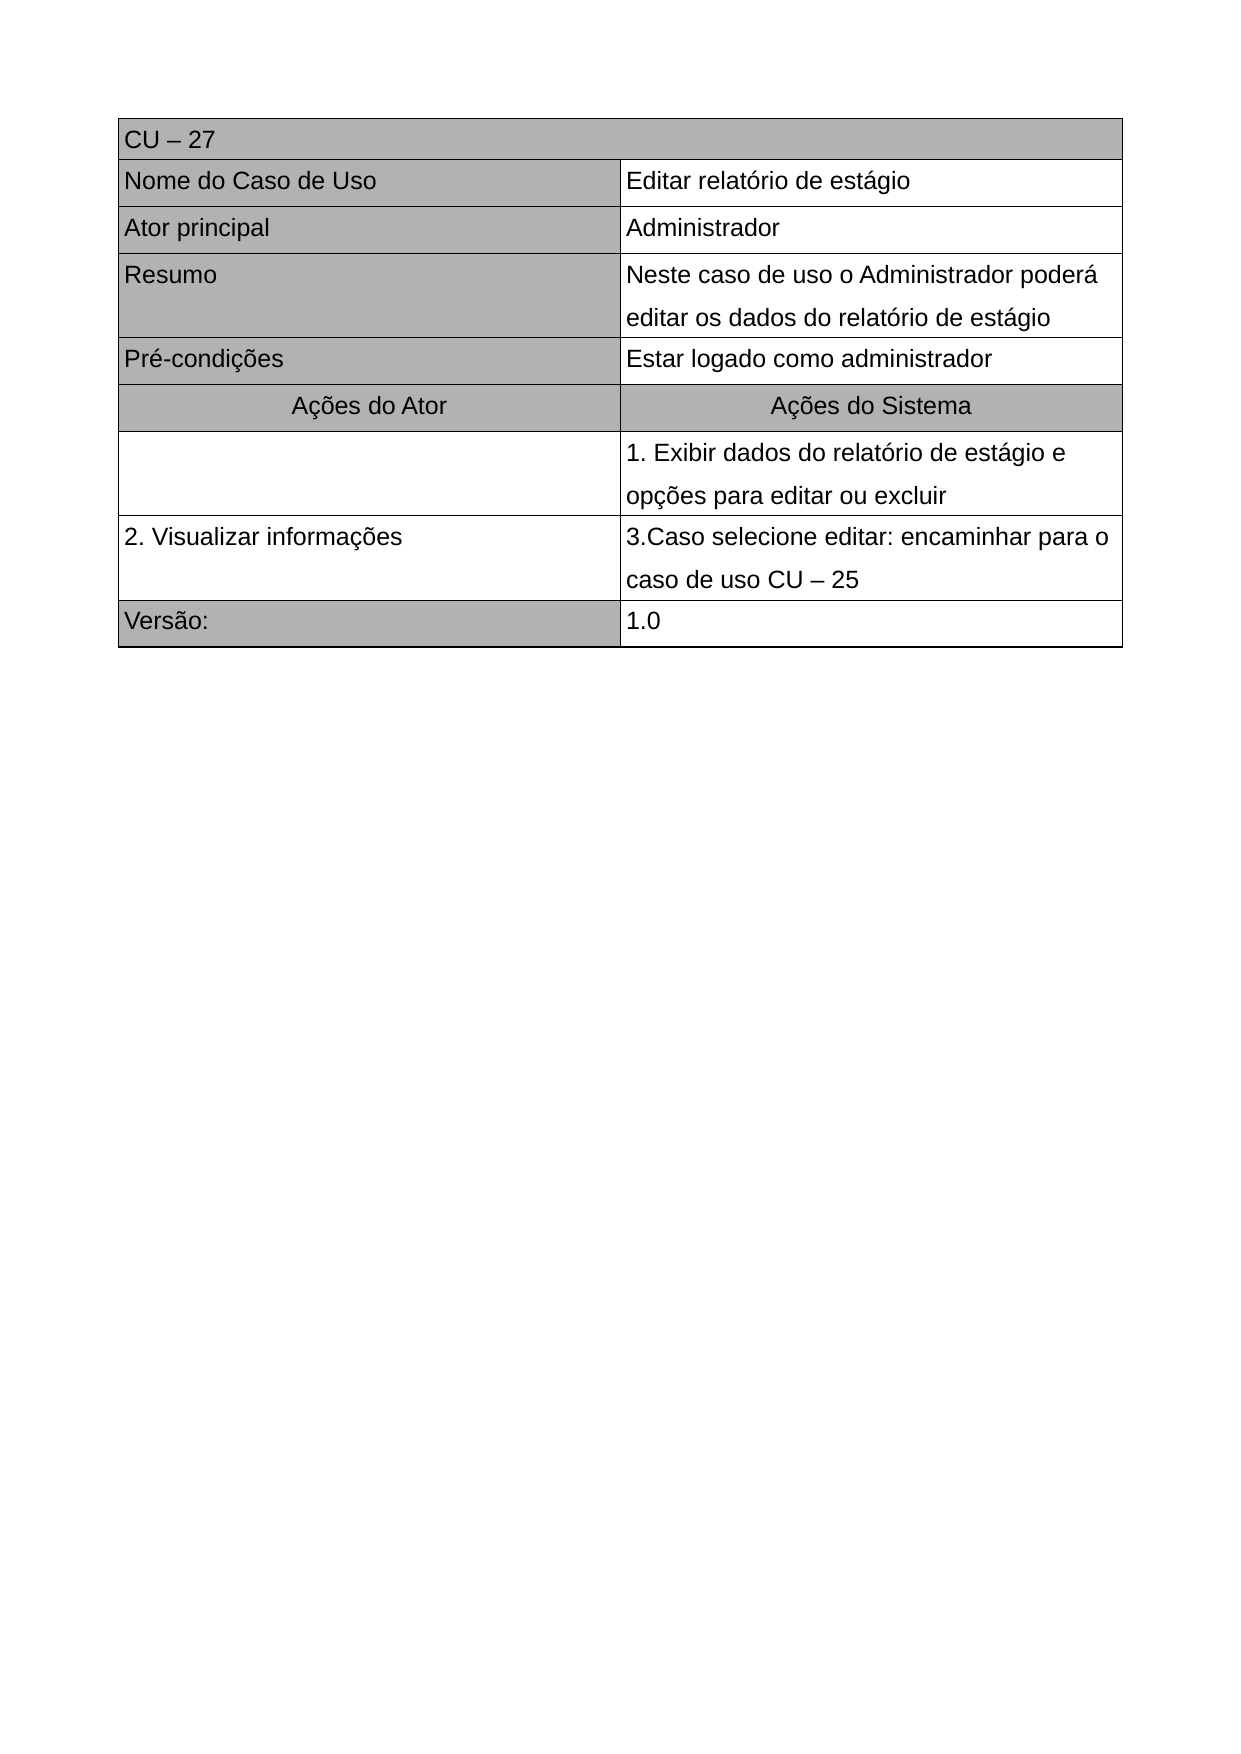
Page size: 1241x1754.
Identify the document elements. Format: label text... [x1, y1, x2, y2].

table_header CU – 27 [119, 119, 1122, 159]
table_cell Estar logado como administrador [621, 338, 1122, 384]
table_cell Ações do Sistema [621, 385, 1122, 431]
table_cell Pré-condições [119, 338, 620, 384]
table_cell 1. Exibir dados do relatório de estágio e opções para editar ou excluir [621, 432, 1122, 515]
table_cell Ator principal [119, 207, 620, 253]
table_cell Versão: [119, 601, 620, 646]
table_cell 2. Visualizar informações [119, 516, 620, 599]
table_cell Editar relatório de estágio [621, 160, 1122, 206]
table_cell Ações do Ator [119, 385, 620, 431]
table_cell Resumo [119, 254, 620, 337]
table_cell Neste caso de uso o Administrador poderá editar os dados do relatório de estágio [621, 254, 1122, 337]
table_cell 3.Caso selecione editar: encaminhar para o caso de uso CU – 25 [621, 516, 1122, 599]
table_cell [119, 432, 620, 515]
table_cell Administrador [621, 207, 1122, 253]
table_cell Nome do Caso de Uso [119, 160, 620, 206]
table_cell 1.0 [621, 601, 1122, 646]
